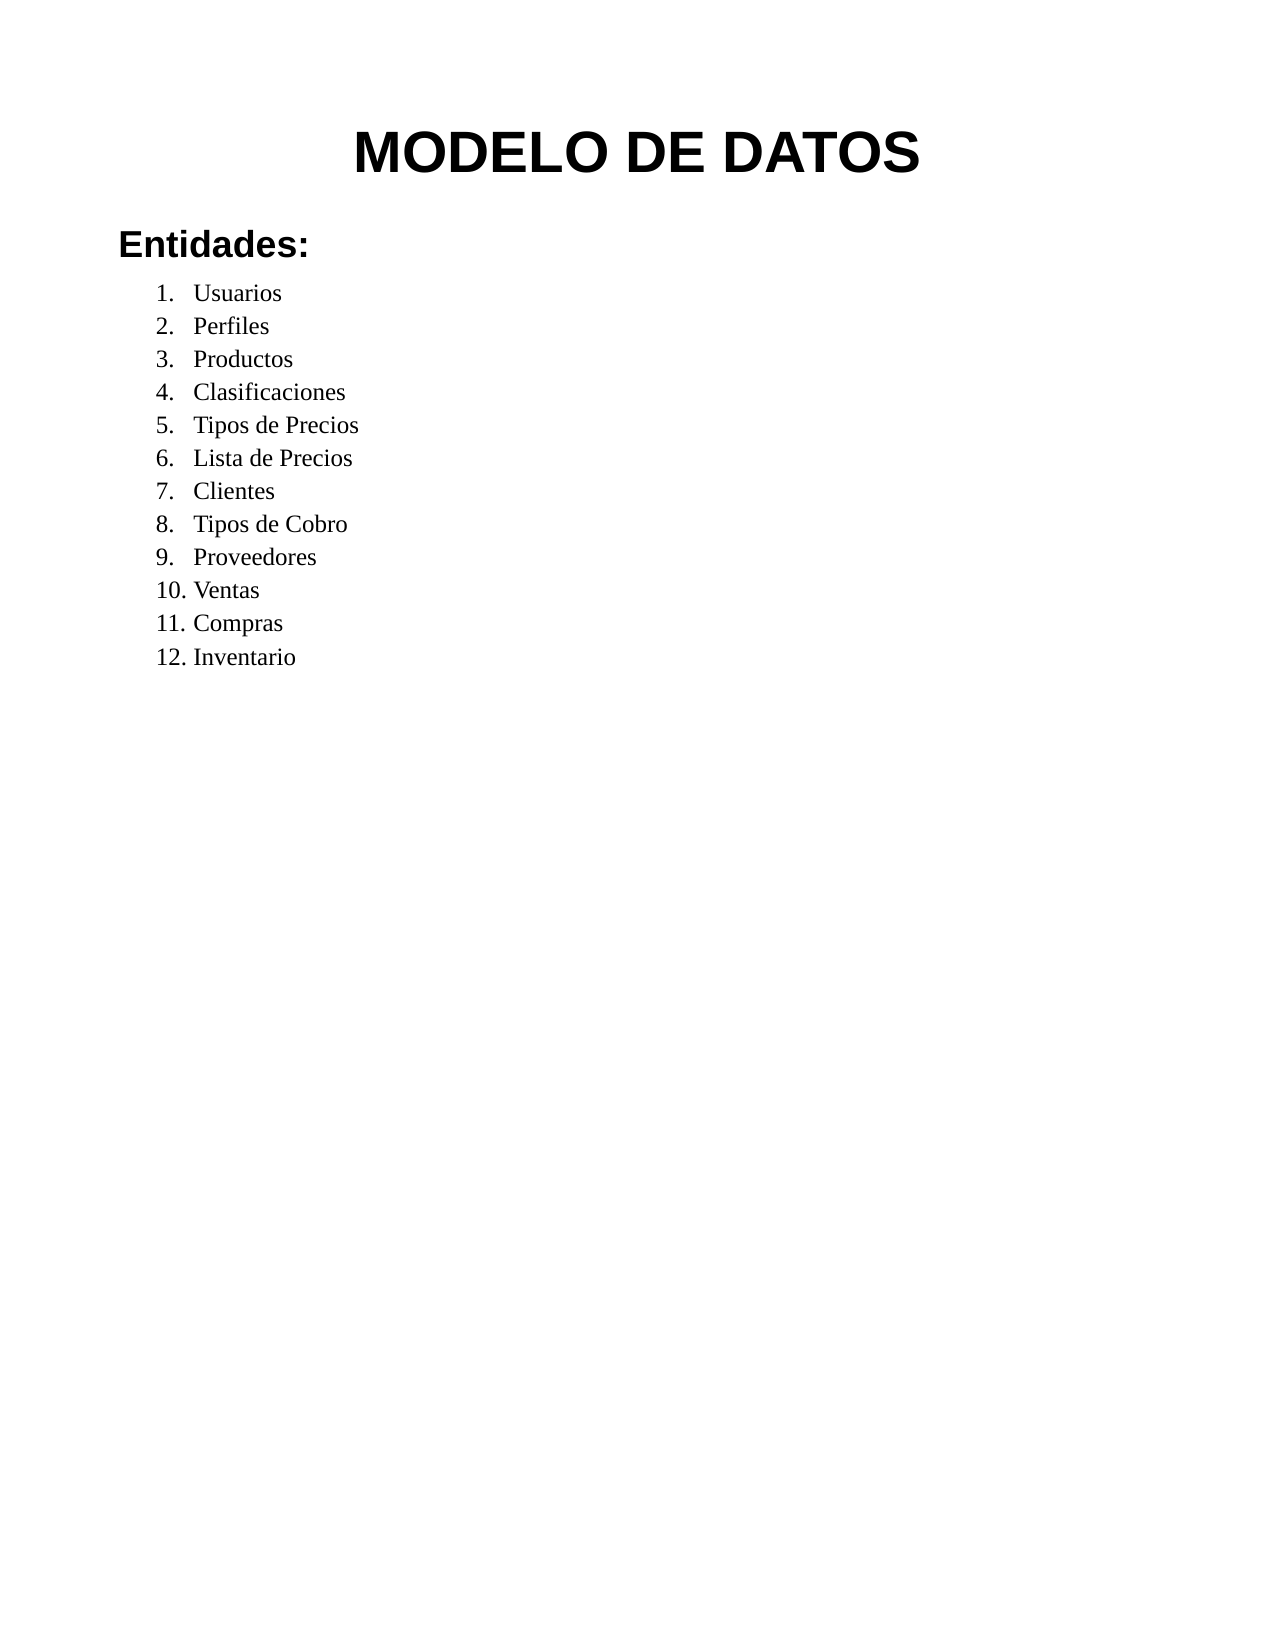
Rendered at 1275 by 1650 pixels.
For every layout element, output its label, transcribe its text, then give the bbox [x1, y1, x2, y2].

list Proveedores [156, 542, 1157, 571]
subtitle Entidades: [118, 223, 1157, 266]
list Clientes [156, 476, 1157, 505]
list Lista de Precios [156, 443, 1157, 472]
list Inventario [156, 642, 1157, 670]
list Tipos de Cobro [156, 509, 1157, 538]
list Tipos de Precios [156, 410, 1157, 439]
list Compras [156, 608, 1157, 637]
list Productos [156, 344, 1157, 373]
list Perfiles [156, 311, 1157, 340]
list Clasificaciones [156, 377, 1157, 406]
title MODELO DE DATOS [118, 118, 1157, 185]
list Ventas [156, 576, 1157, 604]
list Usuarios [156, 278, 1157, 307]
